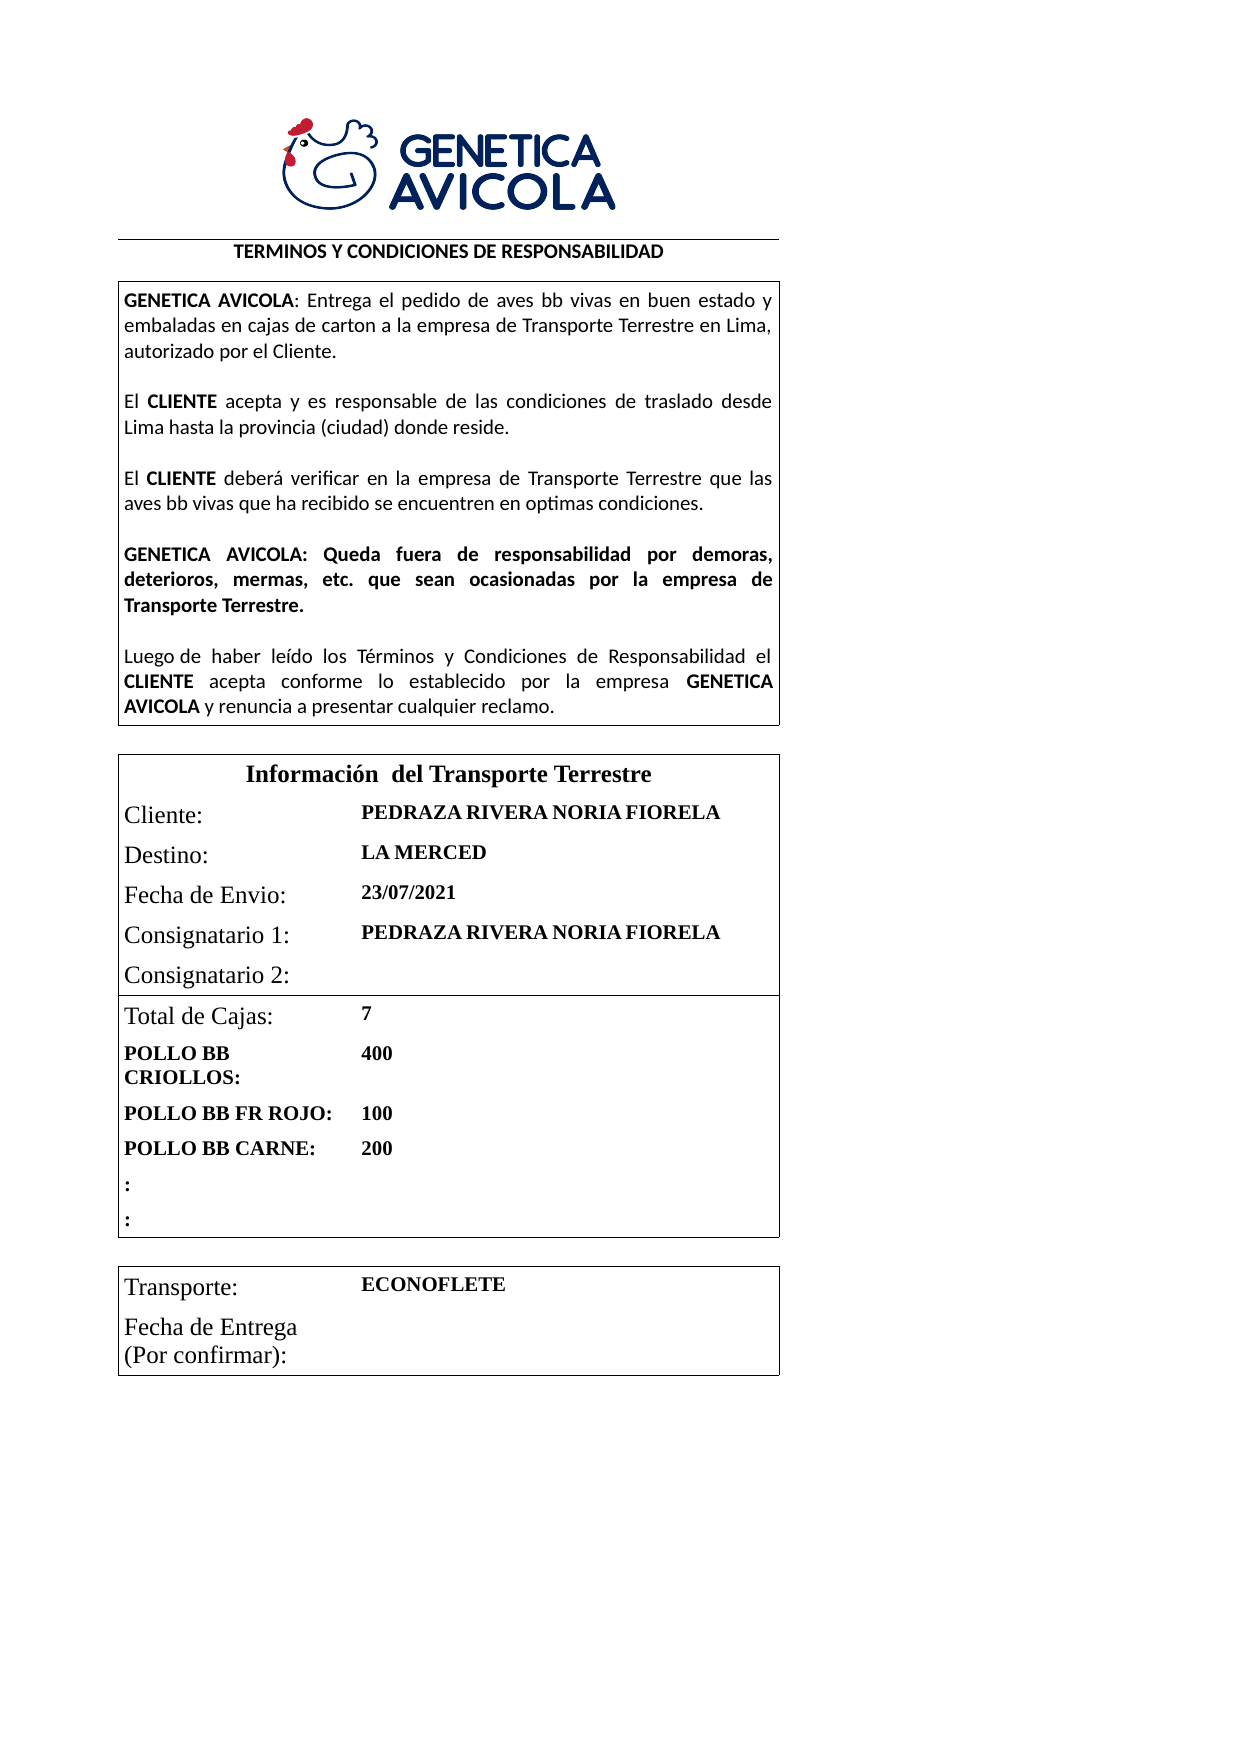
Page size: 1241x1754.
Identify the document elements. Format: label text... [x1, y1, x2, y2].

table_header Información del Transporte Terrestre [119, 755, 779, 794]
table_cell POLLO BB CARNE: [119, 1130, 356, 1166]
table_cell Total de Cajas: [119, 996, 356, 1035]
table_cell 23/07/2021 [356, 874, 779, 914]
table_cell : [119, 1166, 356, 1201]
table_cell POLLO BB FR ROJO: [119, 1095, 356, 1130]
table_cell [356, 1238, 779, 1266]
table_cell 400 [356, 1035, 779, 1095]
table_cell 7 [356, 996, 779, 1035]
table_cell GENETICA AVICOLA: Entrega el pedido de aves bb vivas en buen estado y embaladas en cajas de carton a la empresa de Transporte Terrestre en Lima, autorizado por el Cliente. El CLIENTE acepta y es responsable de las condiciones de traslado desde Lima hasta la provincia (ciudad) donde reside. El CLIENTE deberá verificar en la empresa de Transporte Terrestre que las aves bb vivas que ha recibido se encuentren en optimas condiciones. GENETICA AVICOLA: Queda fuera de responsabilidad por demoras, deterioros, mermas, etc. que sean ocasionadas por la empresa de Transporte Terrestre. Luego de haber leído los Términos y Condiciones de Responsabilidad el CLIENTE acepta conforme lo establecido por la empresa GENETICA AVICOLA y renuncia a presentar cualquier reclamo. [119, 282, 779, 725]
table_cell POLLO BB CRIOLLOS: [119, 1035, 356, 1095]
table_cell 200 [356, 1130, 779, 1166]
table_cell [356, 955, 779, 995]
table_cell LA MERCED [356, 834, 779, 874]
table_header TERMINOS Y CONDICIONES DE RESPONSABILIDAD [118, 240, 779, 281]
table_cell Transporte: [119, 1267, 356, 1306]
table_cell Cliente: [119, 794, 356, 834]
table_cell Fecha de Entrega (Por confirmar): [119, 1306, 356, 1375]
table_cell Fecha de Envio: [119, 874, 356, 914]
table_cell 100 [356, 1095, 779, 1130]
table_cell PEDRAZA RIVERA NORIA FIORELA [356, 915, 779, 955]
table_cell Consignatario 1: [119, 915, 356, 955]
table_cell Destino: [119, 834, 356, 874]
table_cell PEDRAZA RIVERA NORIA FIORELA [356, 794, 779, 834]
picture [282, 118, 616, 210]
table_cell [356, 1166, 779, 1201]
table_cell [356, 1201, 779, 1237]
table_cell [118, 1238, 356, 1266]
table_cell : [119, 1201, 356, 1237]
table_cell [356, 1306, 779, 1375]
table_cell Consignatario 2: [119, 955, 356, 995]
table_cell ECONOFLETE [356, 1267, 779, 1306]
